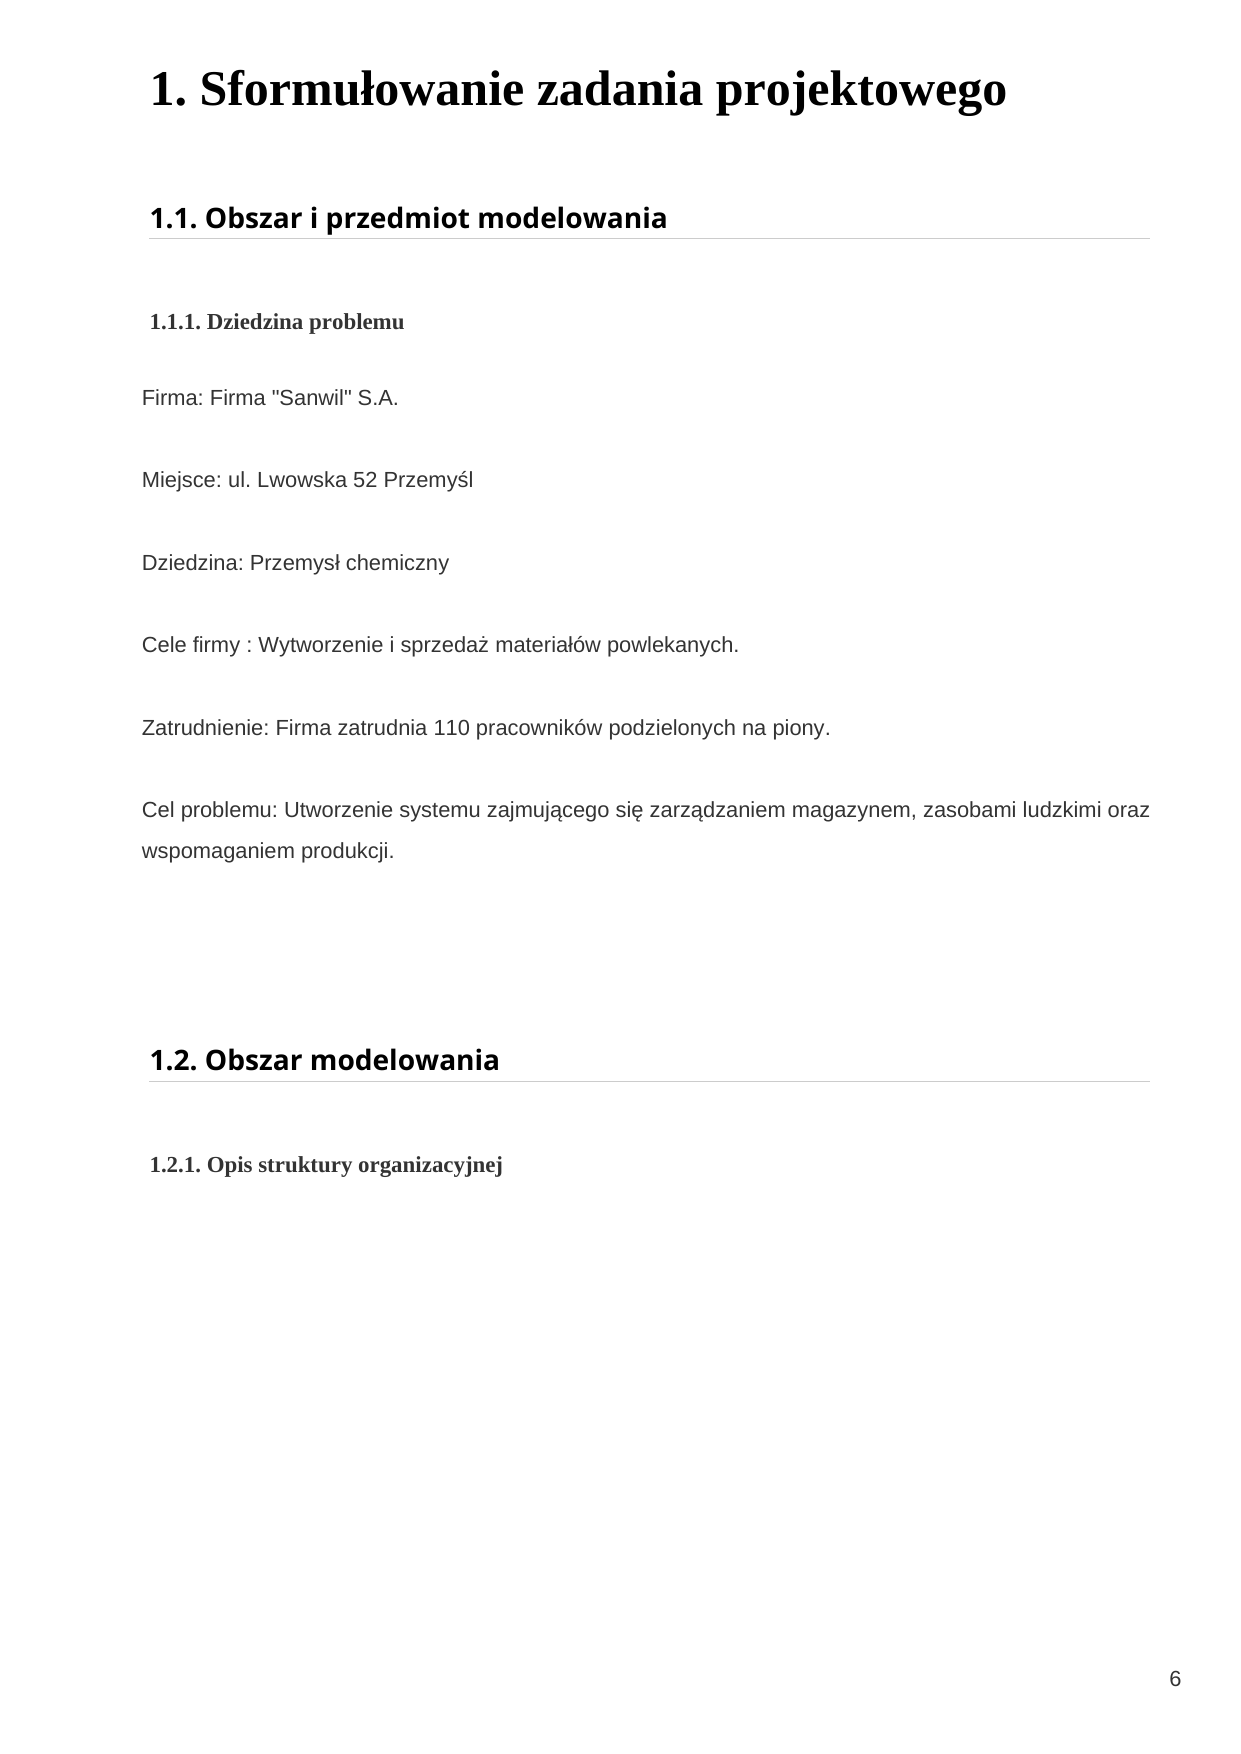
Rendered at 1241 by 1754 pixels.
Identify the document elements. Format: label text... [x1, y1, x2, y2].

subtitle 1.1.1. Dziedzina problemu [149, 308, 1150, 335]
text Firma: Firma "Sanwil" S.A. [142, 385, 1158, 410]
subtitle 1.2.1. Opis struktury organizacyjnej [149, 1151, 1150, 1177]
text Miejsce: ul. Lwowska 52 Przemyśl [142, 467, 1158, 492]
text Cel problemu: Utworzenie systemu zajmującego się zarządzaniem magazynem, zasobami ludzkimi oraz wspomaganiem produkcji. [142, 797, 1158, 863]
text Zatrudnienie: Firma zatrudnia 110 pracowników podzielonych na piony. [142, 715, 1158, 740]
subtitle 1. Sformułowanie zadania projektowego [149, 59, 1150, 117]
text Cele firmy : Wytworzenie i sprzedaż materiałów powlekanych. [142, 632, 1158, 657]
text Dziedzina: Przemysł chemiczny [142, 550, 1158, 575]
subtitle 1.2. Obszar modelowania [149, 1041, 1150, 1081]
subtitle 1.1. Obszar i przedmiot modelowania [149, 198, 1150, 238]
